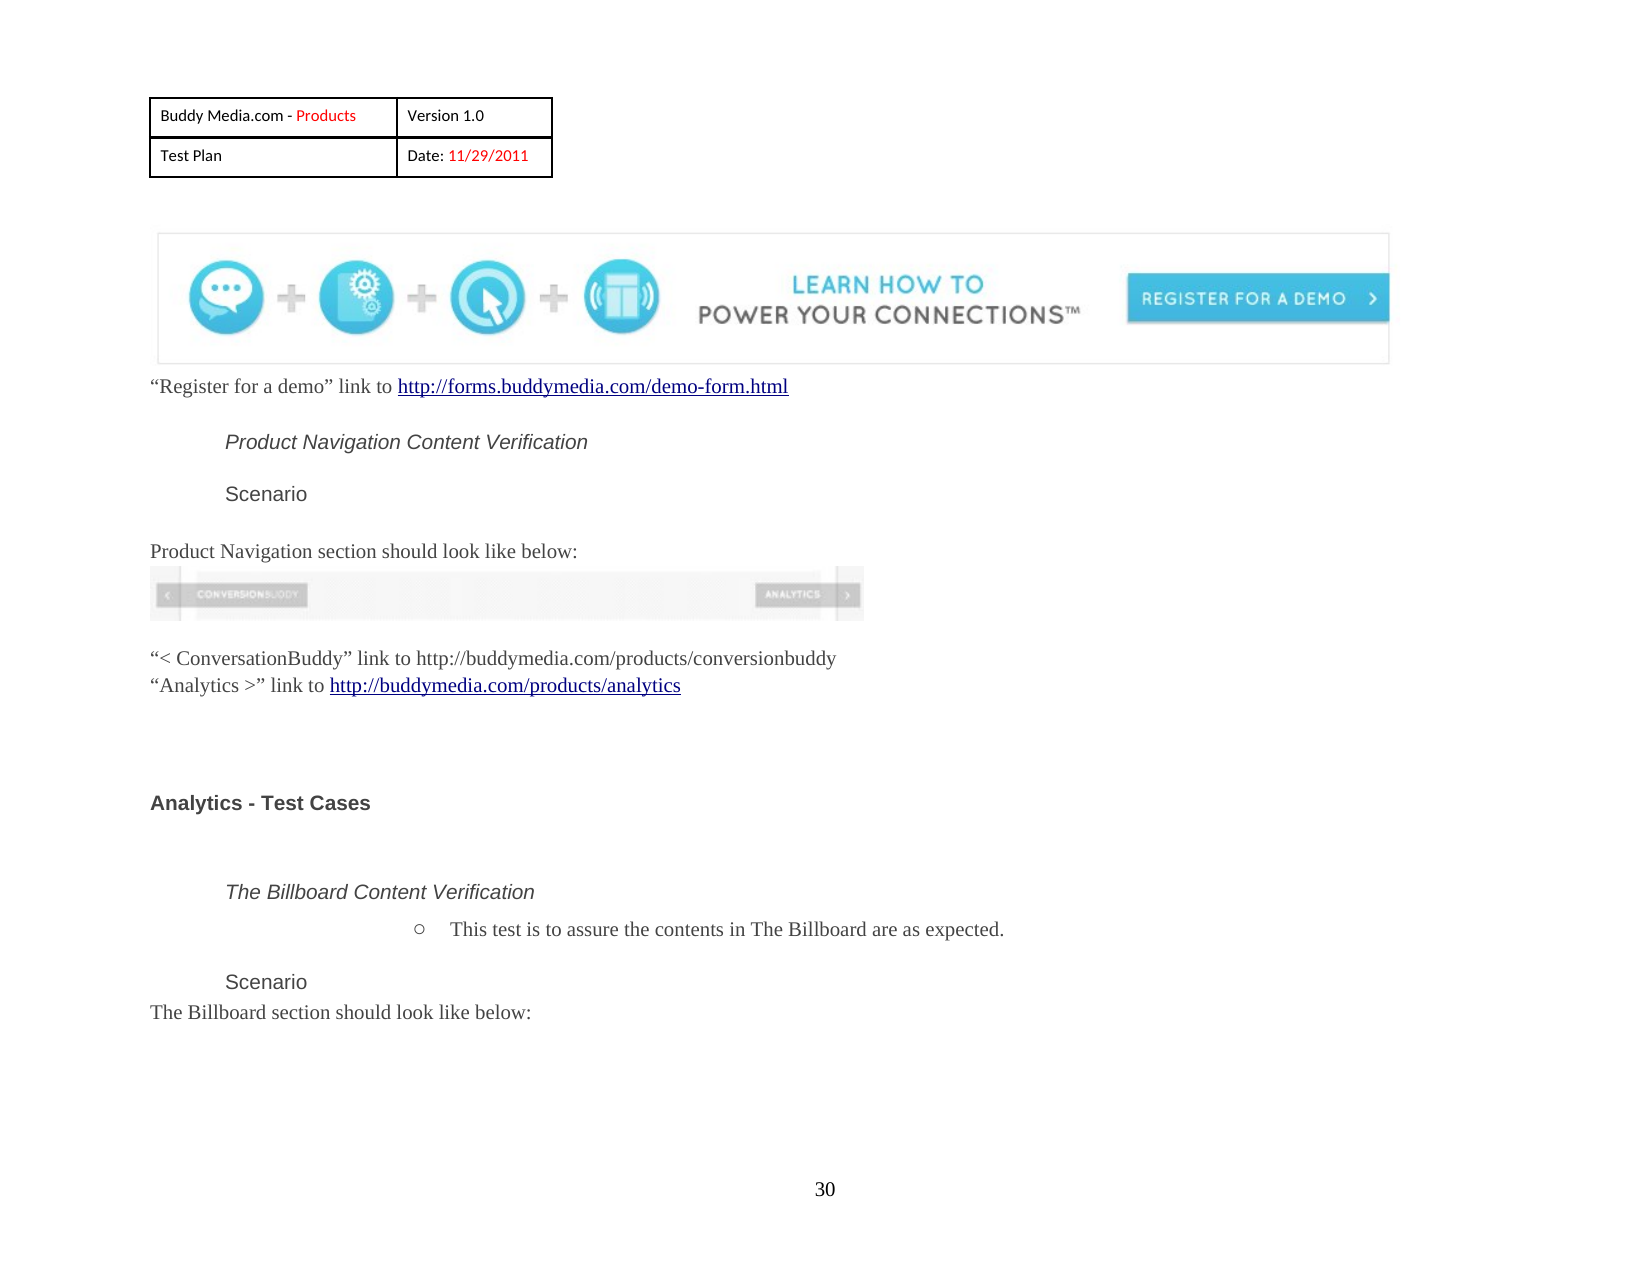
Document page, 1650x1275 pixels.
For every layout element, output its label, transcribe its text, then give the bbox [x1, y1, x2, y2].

subtitle Product Navigation Content Verification [225, 430, 1500, 454]
picture [150, 566, 864, 621]
subtitle Analytics - Test Cases [150, 791, 1500, 814]
subtitle The Billboard Content Verification [225, 881, 1500, 904]
text The Billboard section should look like below: [150, 1001, 1500, 1024]
subtitle Scenario [225, 970, 1500, 993]
text “Register for a demo” link to http://forms.buddymedia.com/demo-form.html [150, 375, 1500, 398]
picture [150, 224, 1400, 372]
list This test is to assure the contents in The Billboard are as expected. [412, 916, 1500, 941]
subtitle Scenario [225, 482, 1500, 505]
text Product Navigation section should look like below: [150, 539, 1500, 563]
text “< ConversationBuddy” link to http://buddymedia.com/products/conversionbuddy [150, 647, 1500, 670]
text “Analytics >” link to http://buddymedia.com/products/analytics [150, 674, 1500, 697]
